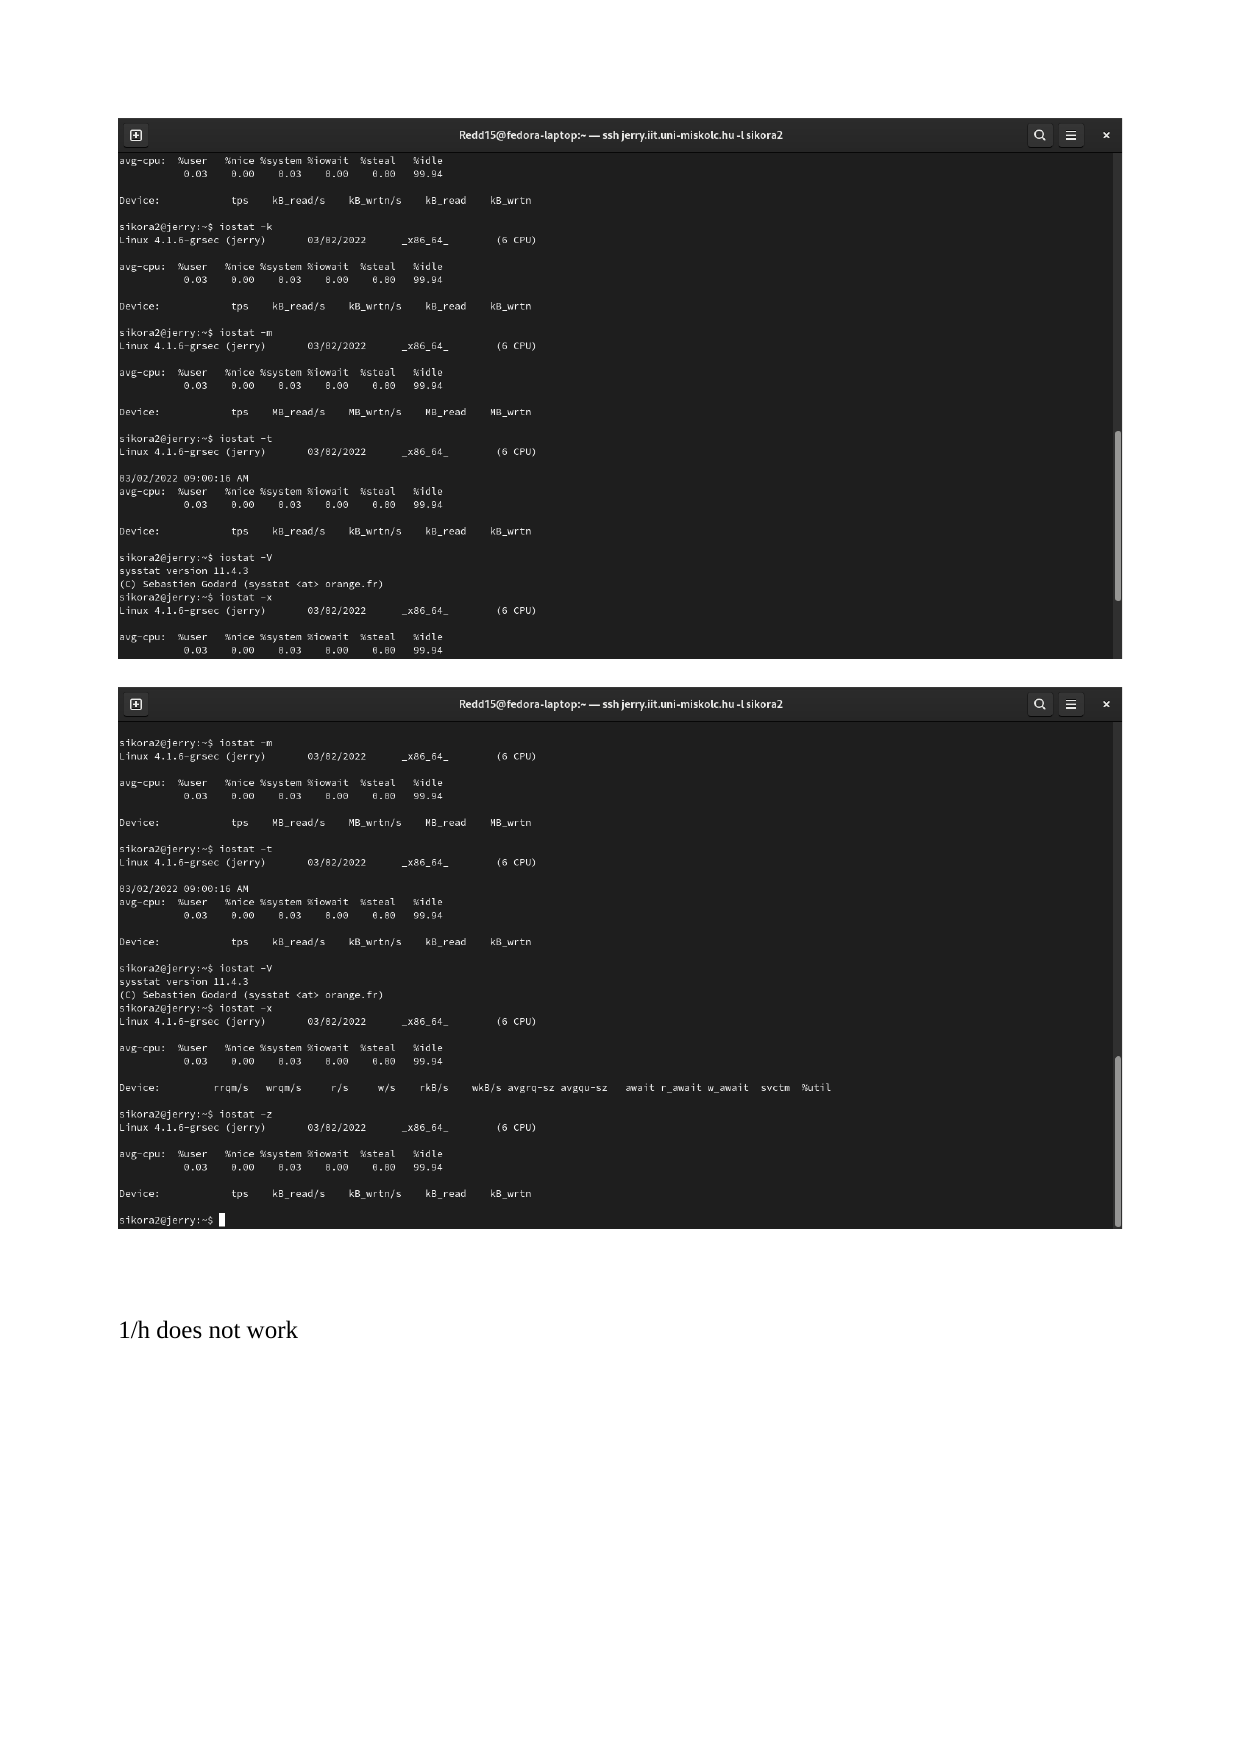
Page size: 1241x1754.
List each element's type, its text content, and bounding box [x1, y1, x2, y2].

picture [118, 687, 1123, 1229]
picture [118, 118, 1123, 659]
text 1/h does not work [118, 1315, 1122, 1343]
